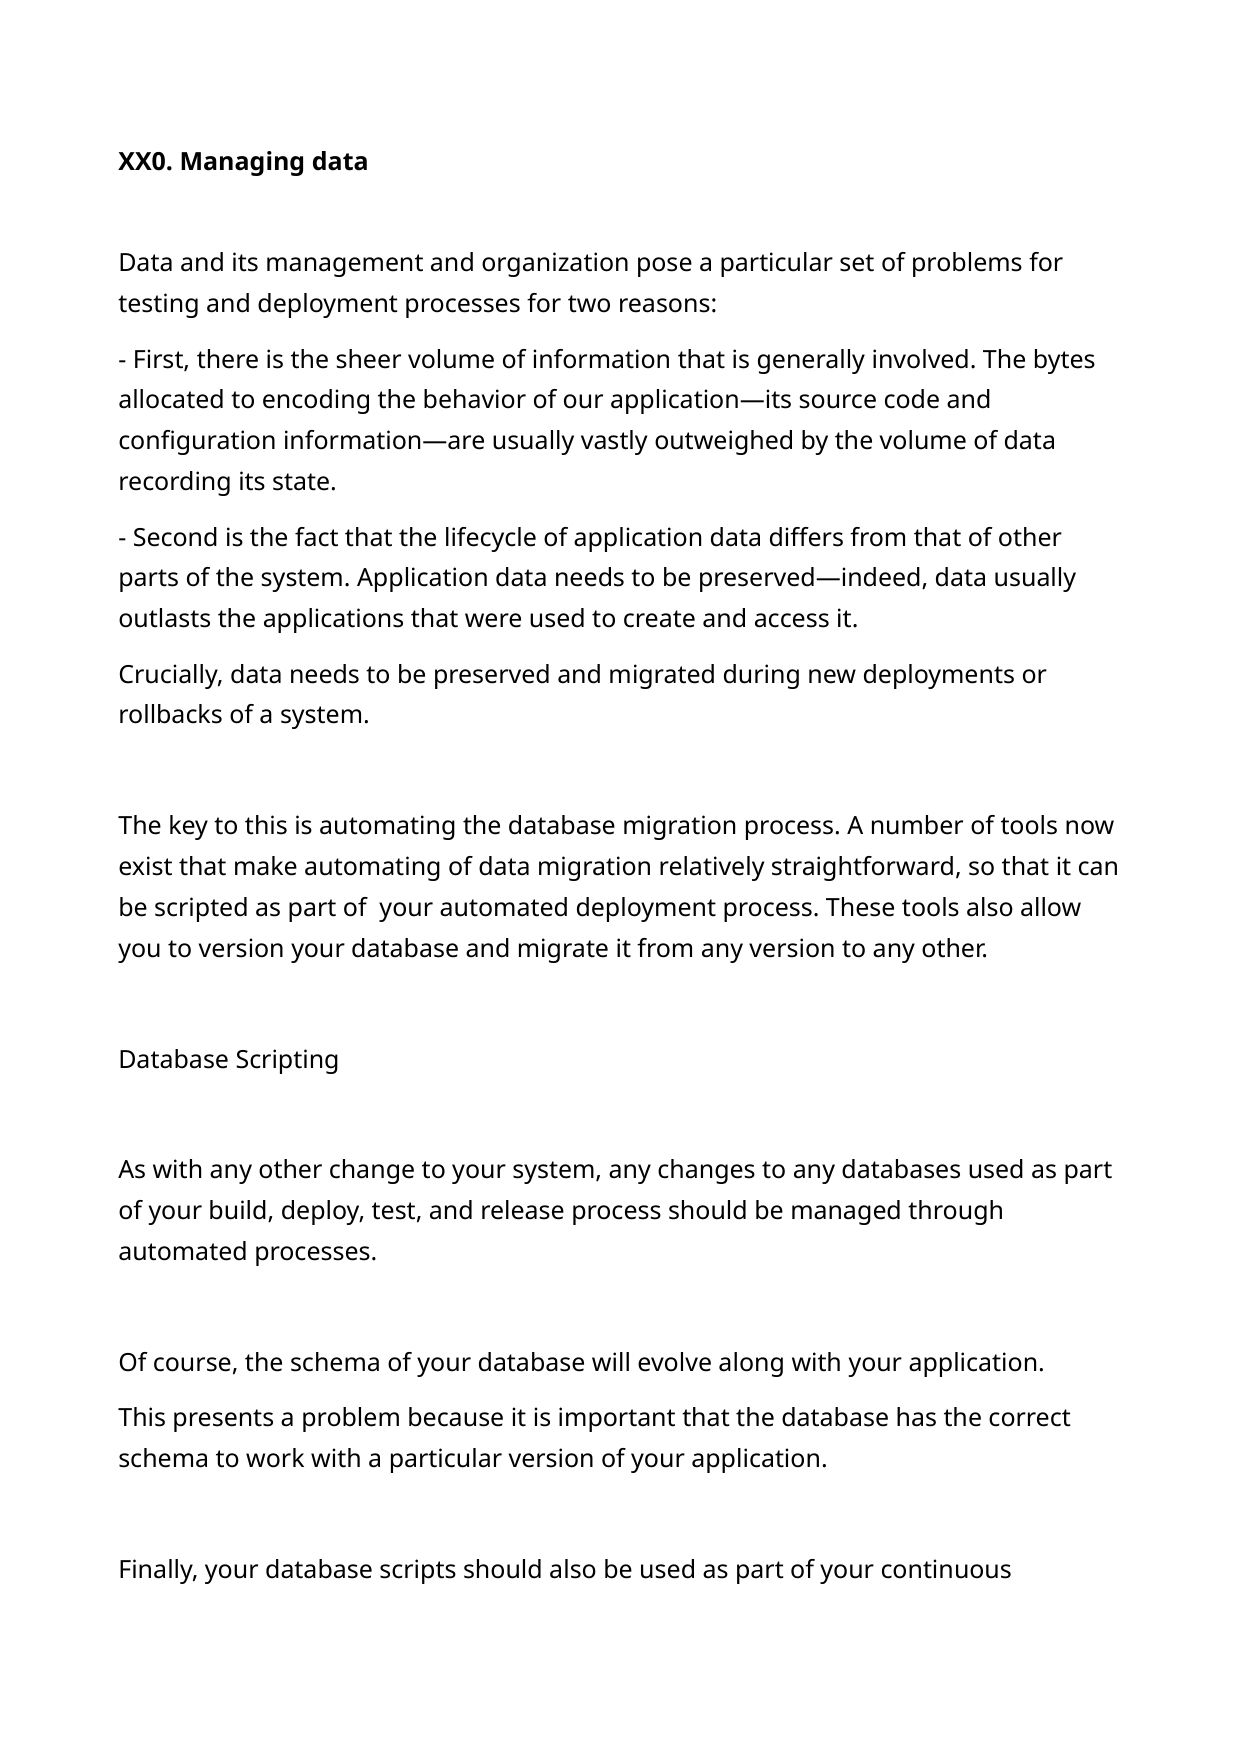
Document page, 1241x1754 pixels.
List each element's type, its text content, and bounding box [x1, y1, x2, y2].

text Database Scripting [118, 1041, 1122, 1075]
text - Second is the fact that the lifecycle of application data differs from that of other parts of the system. Application data needs to be preserved—indeed, data usually outlasts the applications that were used to create and access it. [118, 519, 1122, 635]
text As with any other change to your system, any changes to any databases used as part of your build, deploy, test, and release process should be managed through automated processes. [118, 1152, 1122, 1268]
text Crucially, data needs to be preserved and migrated during new deployments or rollbacks of a system. [118, 656, 1122, 731]
text Of course, the schema of your database will evolve along with your application. [118, 1345, 1122, 1379]
text - First, there is the sheer volume of information that is generally involved. The bytes allocated to encoding the behavior of our application—its source code and configuration information—are usually vastly outweighed by the volume of data recording its state. [118, 341, 1122, 498]
text Finally, your database scripts should also be used as part of your continuous [118, 1552, 1122, 1586]
text The key to this is automating the database migration process. A number of tools now exist that make automating of data migration relatively straightforward, so that it can be scripted as part of your automated deployment process. These tools also allow you to version your database and migrate it from any version to any other. [118, 808, 1122, 964]
subtitle XX0. Managing data [118, 143, 1122, 177]
text This presents a problem because it is important that the database has the correct schema to work with a particular version of your application. [118, 1400, 1122, 1475]
text Data and its management and organization pose a particular set of problems for testing and deployment processes for two reasons: [118, 245, 1122, 320]
